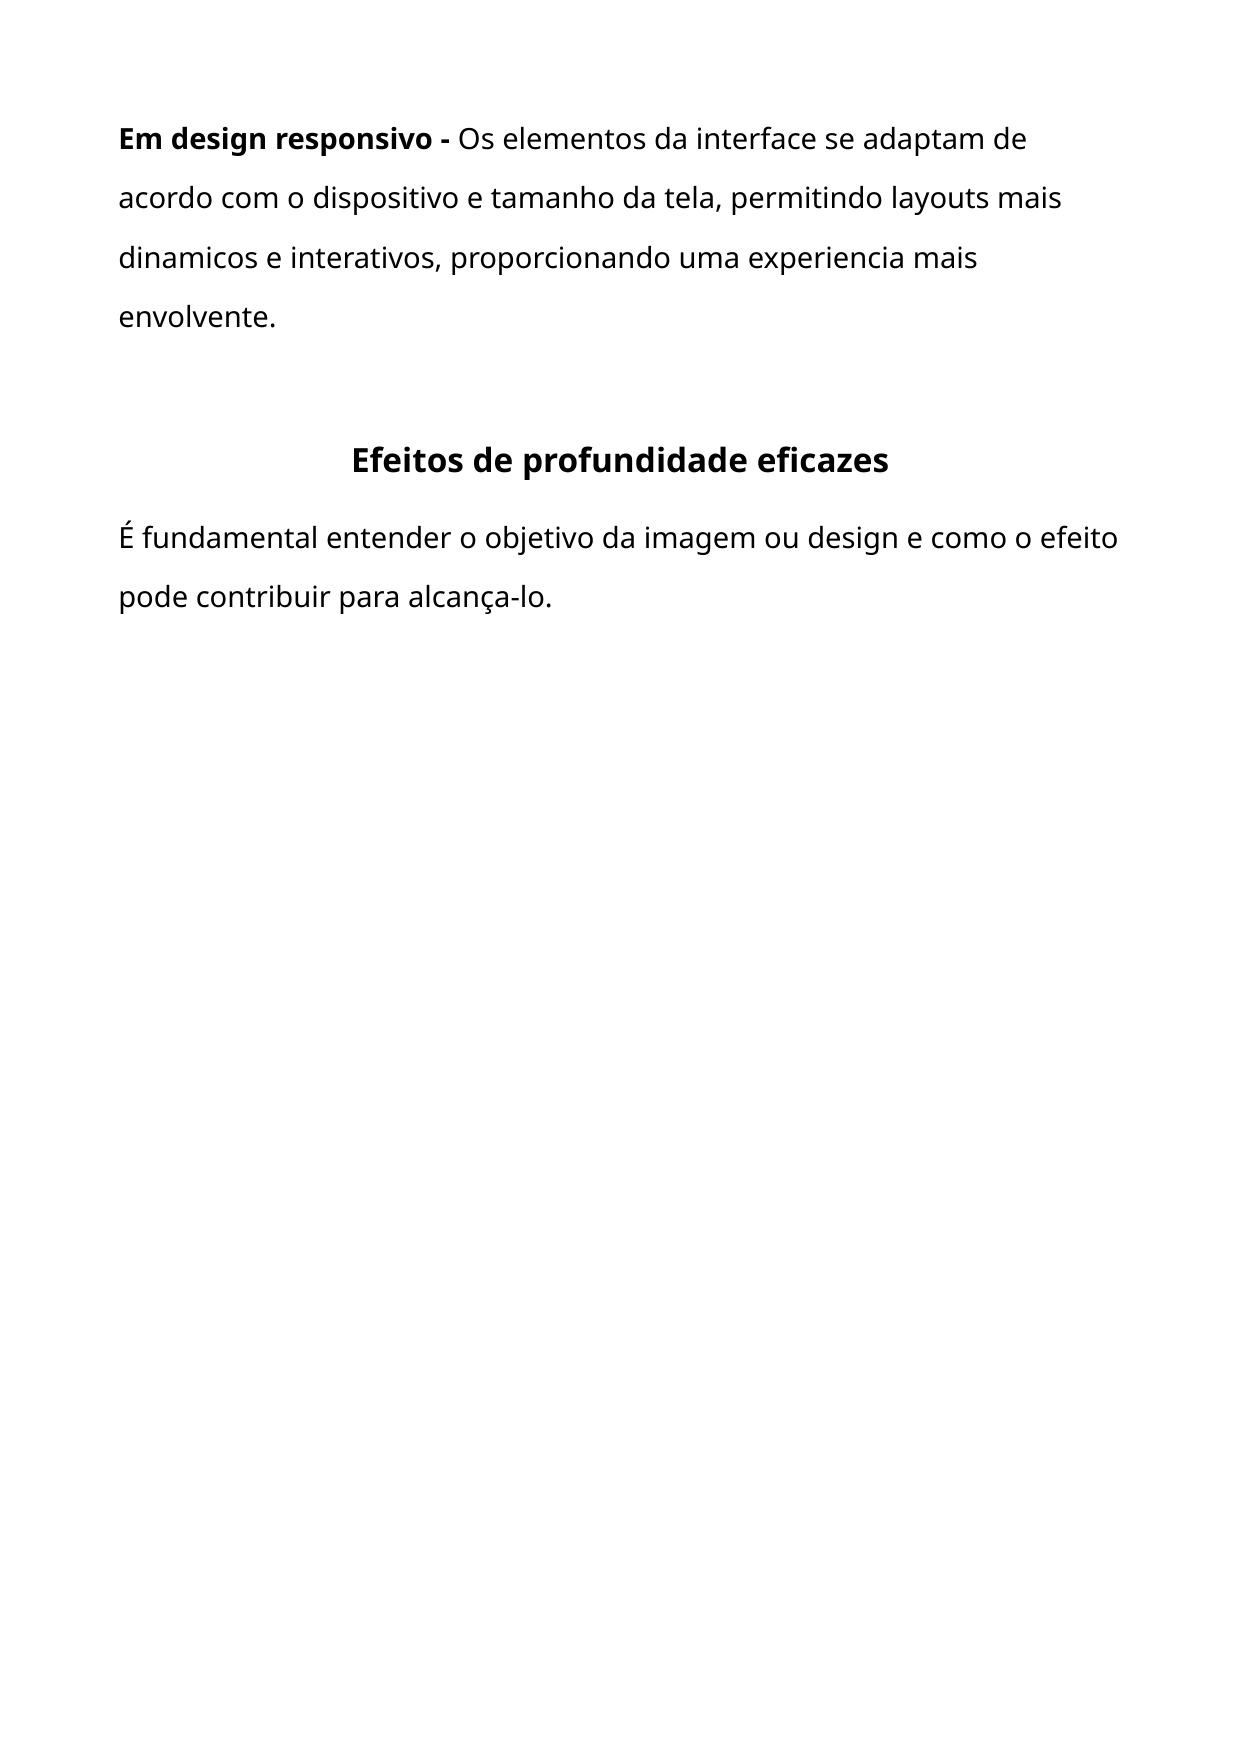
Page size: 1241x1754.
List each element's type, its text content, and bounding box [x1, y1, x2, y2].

subtitle Efeitos de profundidade eficazes [118, 436, 1122, 482]
text É fundamental entender o objetivo da imagem ou design e como o efeito pode contribuir para alcança-lo. [118, 517, 1122, 616]
text Em design responsivo - Os elementos da interface se adaptam de acordo com o dispositivo e tamanho da tela, permitindo layouts mais dinamicos e interativos, proporcionando uma experiencia mais envolvente. [118, 118, 1122, 336]
